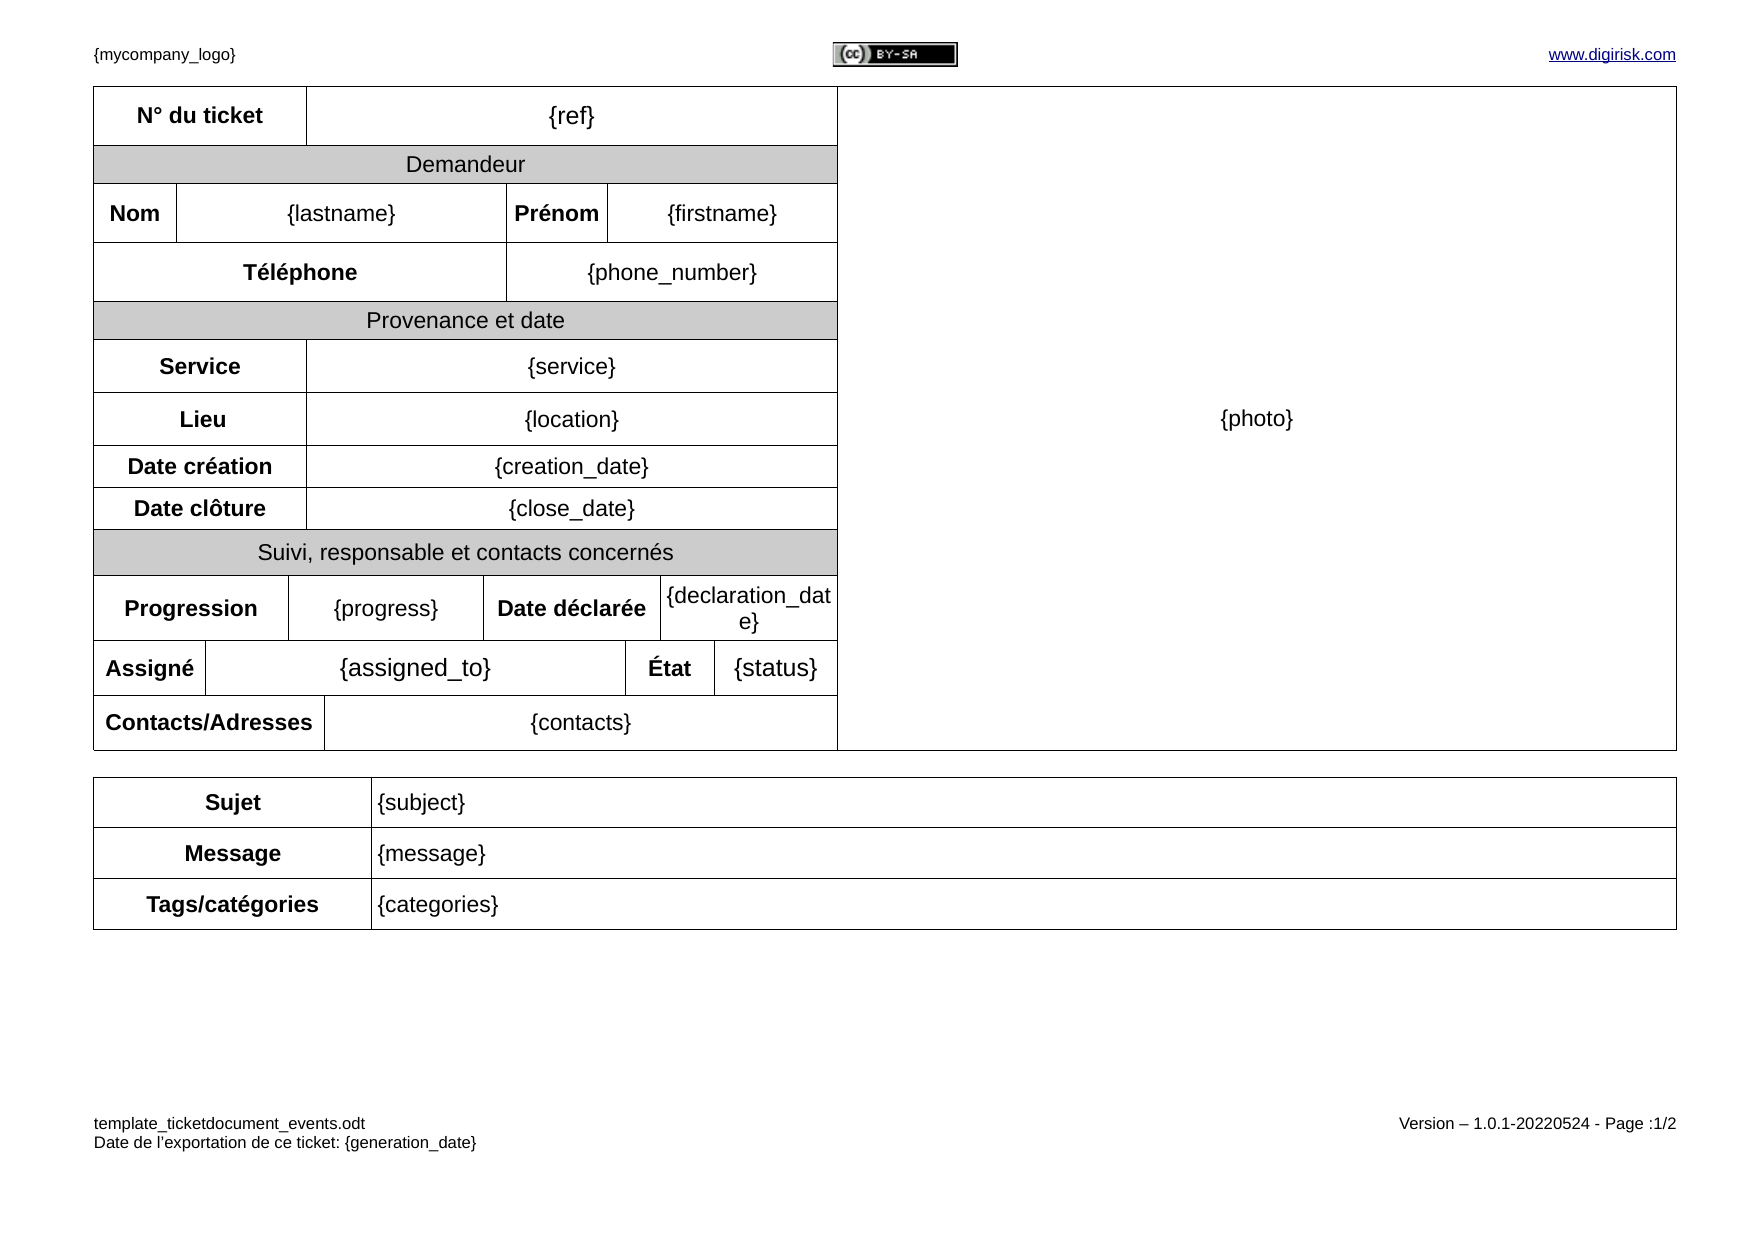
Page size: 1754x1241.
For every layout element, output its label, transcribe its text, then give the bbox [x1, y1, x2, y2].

table_cell {lastname} [177, 184, 506, 242]
table_cell {service} [307, 340, 837, 392]
picture [832, 42, 958, 67]
table_cell Date déclarée [484, 576, 660, 640]
table_cell Lieu [94, 393, 306, 445]
table_cell Message [94, 828, 371, 878]
table_cell Prénom [507, 184, 607, 242]
table_cell Suivi, responsable et contacts concernés [94, 530, 837, 575]
table_cell {progress} [289, 576, 483, 640]
table_cell Progression [94, 576, 288, 640]
table_cell Date clôture [94, 488, 306, 528]
table_header Sujet [94, 778, 371, 827]
table_cell {message} [372, 828, 1676, 878]
table_cell Date création [94, 446, 306, 487]
table_cell Nom [94, 184, 176, 242]
table_cell {declaration_date} [661, 576, 837, 640]
table_cell Provenance et date [94, 302, 837, 339]
table_cell {assigned_to} [206, 641, 625, 695]
table_header {photo} [838, 87, 1676, 750]
table_cell Contacts/Adresses [94, 696, 324, 750]
table_cell Téléphone [94, 243, 506, 301]
table_header {ref} [307, 87, 837, 145]
table_header N° du ticket [94, 87, 306, 145]
table_cell Assigné [94, 641, 205, 695]
table_cell {categories} [372, 879, 1676, 929]
table_cell Tags/catégories [94, 879, 371, 929]
table_cell Service [94, 340, 306, 392]
table_cell {status} [715, 641, 837, 695]
table_cell {contacts} [325, 696, 837, 750]
table_cell {creation_date} [307, 446, 837, 487]
table_header {subject} [372, 778, 1676, 827]
table_cell {firstname} [608, 184, 837, 242]
table_cell {phone_number} [507, 243, 837, 301]
table_cell État [626, 641, 714, 695]
table_cell {location} [307, 393, 837, 445]
table_cell {close_date} [307, 488, 837, 528]
table_cell Demandeur [94, 146, 837, 183]
